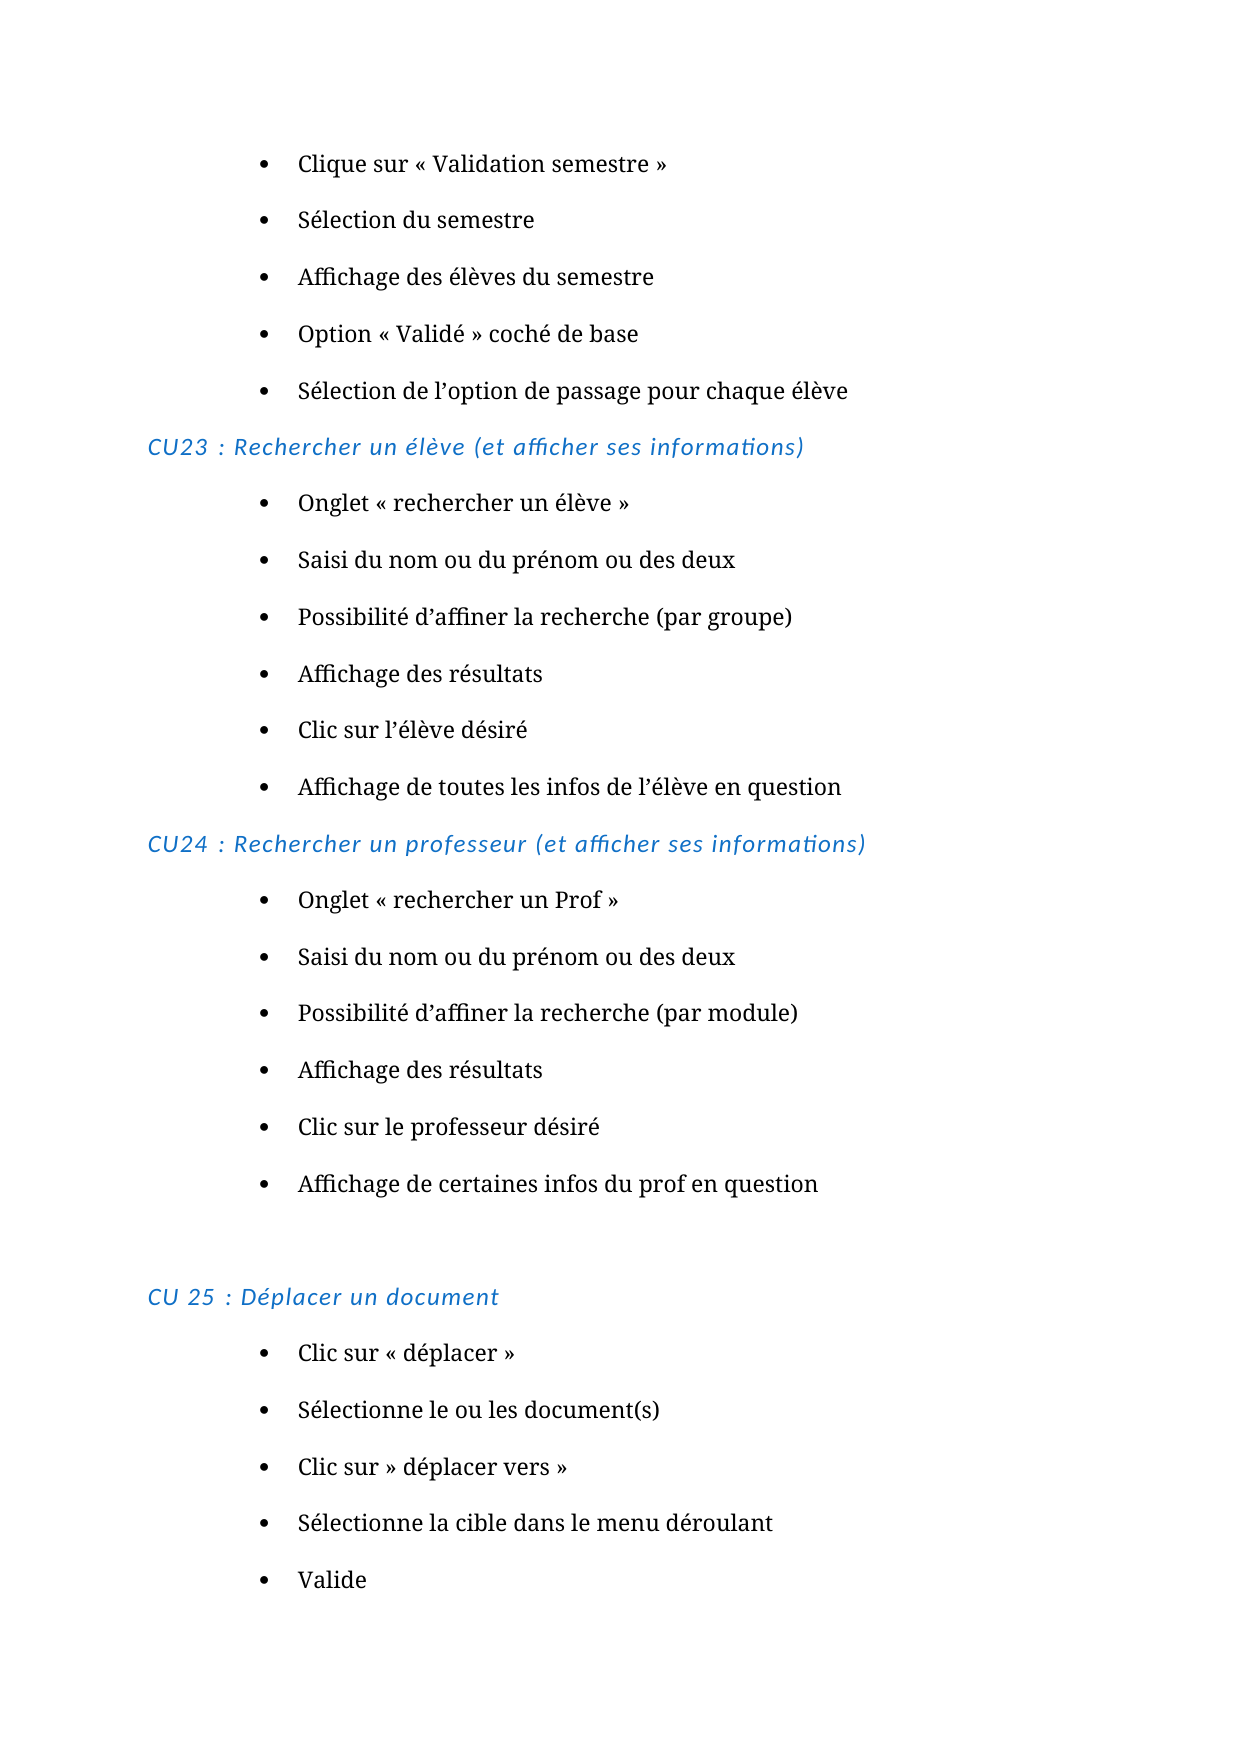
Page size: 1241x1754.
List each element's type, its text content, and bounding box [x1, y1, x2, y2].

list Clic sur « déplacer » [260, 1337, 1093, 1368]
list Onglet « rechercher un élève » [260, 487, 1093, 518]
list Affichage de toutes les infos de l’élève en question [260, 771, 1093, 802]
list Clic sur le professeur désiré [260, 1111, 1093, 1142]
list Affichage des résultats [260, 1054, 1093, 1085]
list Saisi du nom ou du prénom ou des deux [260, 941, 1093, 972]
list Sélection du semestre [260, 204, 1093, 236]
list Saisi du nom ou du prénom ou des deux [260, 544, 1093, 575]
list Affichage des résultats [260, 658, 1093, 689]
list Sélectionne le ou les document(s) [260, 1394, 1093, 1425]
list Sélectionne la cible dans le menu déroulant [260, 1507, 1093, 1538]
list Valide [260, 1564, 1093, 1595]
text CU 25 : Déplacer un document [148, 1281, 1093, 1312]
list Possibilité d’affiner la recherche (par module) [260, 997, 1093, 1028]
list Clic sur » déplacer vers » [260, 1451, 1093, 1482]
list Affichage des élèves du semestre [260, 261, 1093, 292]
list Option « Validé » coché de base [260, 318, 1093, 349]
text CU23 : Rechercher un élève (et afficher ses informations) [148, 431, 1093, 462]
list Possibilité d’affiner la recherche (par groupe) [260, 601, 1093, 632]
list Sélection de l’option de passage pour chaque élève [260, 375, 1093, 406]
text CU24 : Rechercher un professeur (et afficher ses informations) [148, 828, 1093, 858]
list Affichage de certaines infos du prof en question [260, 1168, 1093, 1199]
list Clique sur « Validation semestre » [260, 148, 1093, 179]
list Onglet « rechercher un Prof » [260, 884, 1093, 915]
list Clic sur l’élève désiré [260, 714, 1093, 746]
